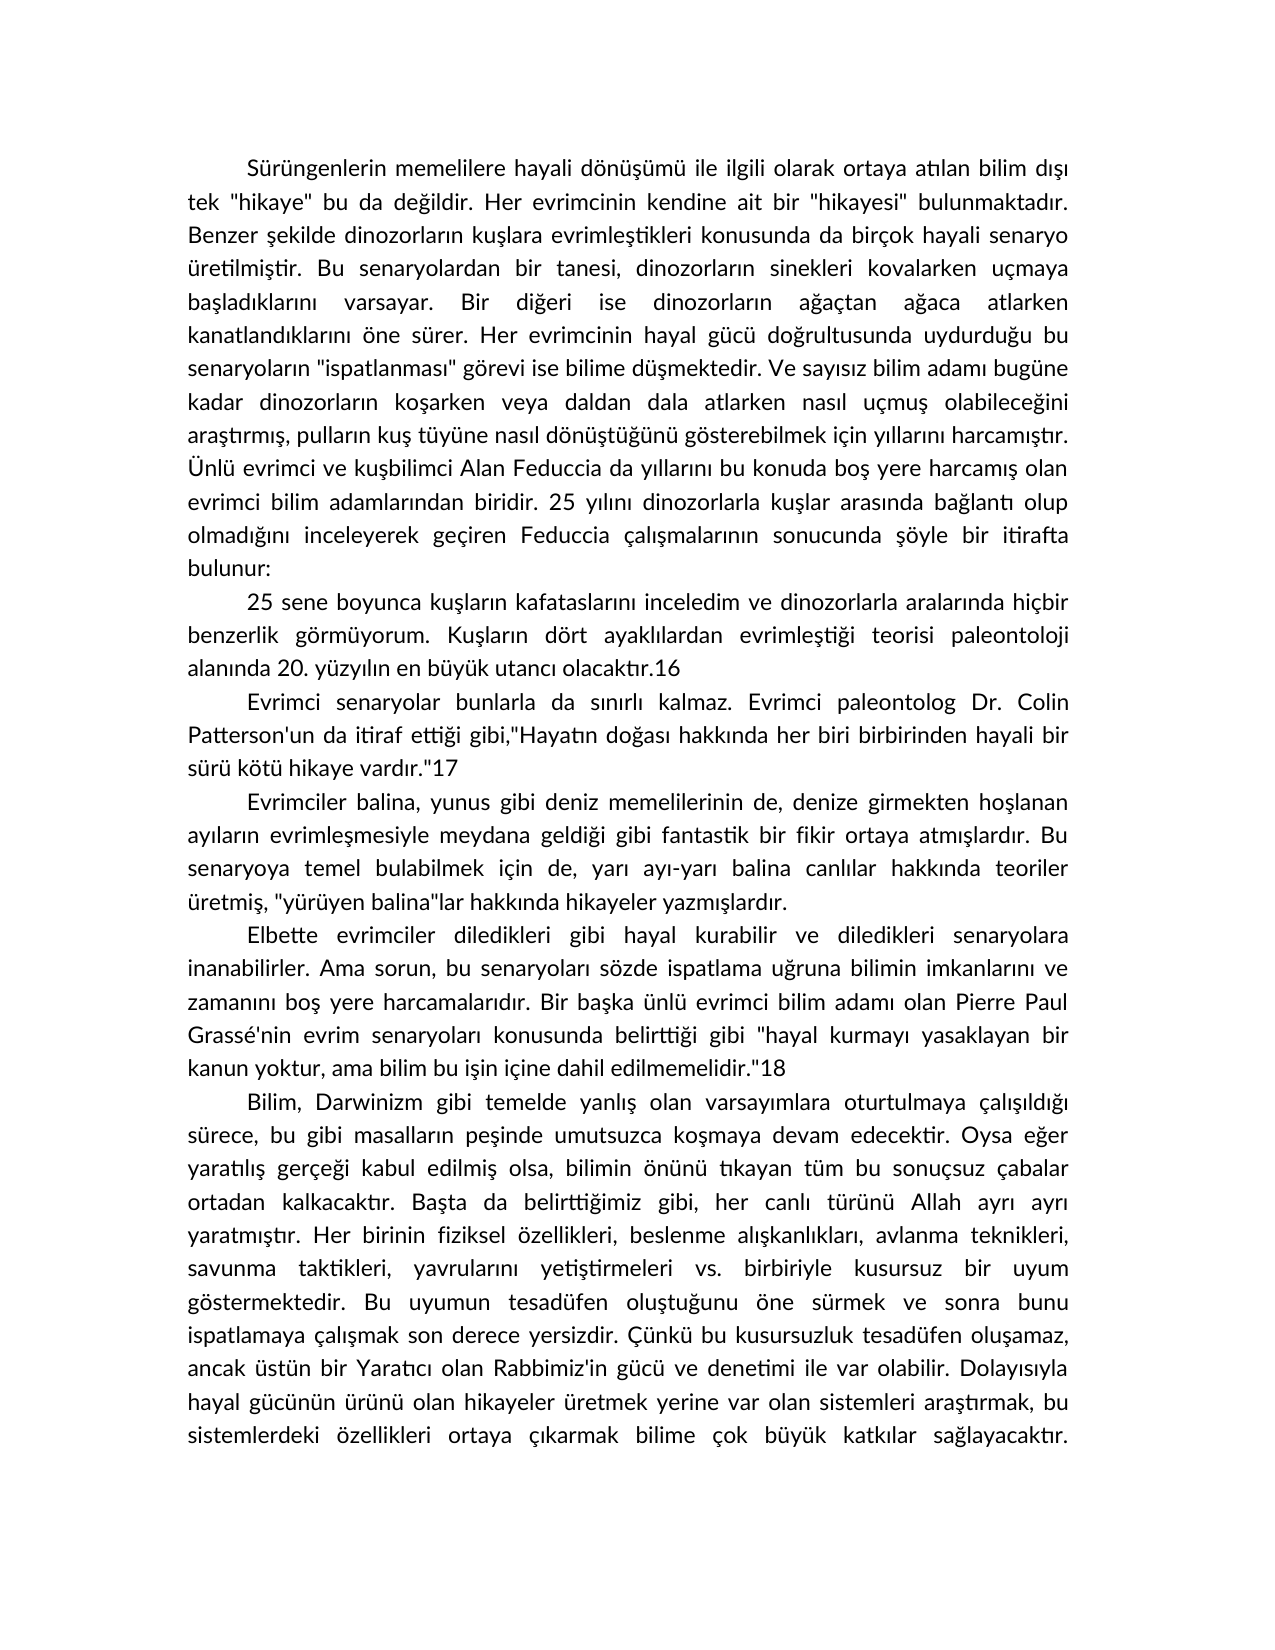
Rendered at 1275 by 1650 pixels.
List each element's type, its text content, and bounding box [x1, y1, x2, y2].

text Elbette evrimciler diledikleri gibi hayal kurabilir ve diledikleri senaryolara inanabilirler. Ama sorun, bu senaryoları sözde ispatlama uğruna bilimin imkanlarını ve zamanını boş yere harcamalarıdır. Bir başka ünlü evrimci bilim adamı olan Pierre Paul Grassé'nin evrim senaryoları konusunda belirttiği gibi "hayal kurmayı yasaklayan bir kanun yoktur, ama bilim bu işin içine dahil edilmemelidir."18 [187, 917, 1070, 1083]
text Bilim, Darwinizm gibi temelde yanlış olan varsayımlara oturtulmaya çalışıldığı sürece, bu gibi masalların peşinde umutsuzca koşmaya devam edecektir. Oysa eğer yaratılış gerçeği kabul edilmiş olsa, bilimin önünü tıkayan tüm bu sonuçsuz çabalar ortadan kalkacaktır. Başta da belirttiğimiz gibi, her canlı türünü Allah ayrı ayrı yaratmıştır. Her birinin fiziksel özellikleri, beslenme alışkanlıkları, avlanma teknikleri, savunma taktikleri, yavrularını yetiştirmeleri vs. birbiriyle kusursuz bir uyum göstermektedir. Bu uyumun tesadüfen oluştuğunu öne sürmek ve sonra bunu ispatlamaya çalışmak son derece yersizdir. Çünkü bu kusursuzluk tesadüfen oluşamaz, ancak üstün bir Yaratıcı olan Rabbimiz'in gücü ve denetimi ile var olabilir. Dolayısıyla hayal gücünün ürünü olan hikayeler üretmek yerine var olan sistemleri araştırmak, bu sistemlerdeki özellikleri ortaya çıkarmak bilime çok büyük katkılar sağlayacaktır. [187, 1083, 1070, 1450]
text 25 sene boyunca kuşların kafataslarını inceledim ve dinozorlarla aralarında hiçbir benzerlik görmüyorum. Kuşların dört ayaklılardan evrimleştiği teorisi paleontoloji alanında 20. yüzyılın en büyük utancı olacaktır.16 [187, 583, 1070, 683]
text Evrimci senaryolar bunlarla da sınırlı kalmaz. Evrimci paleontolog Dr. Colin Patterson'un da itiraf ettiği gibi,"Hayatın doğası hakkında her biri birbirinden hayali bir sürü kötü hikaye vardır."17 [187, 683, 1070, 783]
text Sürüngenlerin memelilere hayali dönüşümü ile ilgili olarak ortaya atılan bilim dışı tek "hikaye" bu da değildir. Her evrimcinin kendine ait bir "hikayesi" bulunmaktadır. Benzer şekilde dinozorların kuşlara evrimleştikleri konusunda da birçok hayali senaryo üretilmiştir. Bu senaryolardan bir tanesi, dinozorların sinekleri kovalarken uçmaya başladıklarını varsayar. Bir diğeri ise dinozorların ağaçtan ağaca atlarken kanatlandıklarını öne sürer. Her evrimcinin hayal gücü doğrultusunda uydurduğu bu senaryoların "ispatlanması" görevi ise bilime düşmektedir. Ve sayısız bilim adamı bugüne kadar dinozorların koşarken veya daldan dala atlarken nasıl uçmuş olabileceğini araştırmış, pulların kuş tüyüne nasıl dönüştüğünü gösterebilmek için yıllarını harcamıştır. Ünlü evrimci ve kuşbilimci Alan Feduccia da yıllarını bu konuda boş yere harcamış olan evrimci bilim adamlarından biridir. 25 yılını dinozorlarla kuşlar arasında bağlantı olup olmadığını inceleyerek geçiren Feduccia çalışmalarının sonucunda şöyle bir itirafta bulunur: [187, 150, 1070, 583]
text Evrimciler balina, yunus gibi deniz memelilerinin de, denize girmekten hoşlanan ayıların evrimleşmesiyle meydana geldiği gibi fantastik bir fikir ortaya atmışlardır. Bu senaryoya temel bulabilmek için de, yarı ayı-yarı balina canlılar hakkında teoriler üretmiş, "yürüyen balina"lar hakkında hikayeler yazmışlardır. [187, 783, 1070, 917]
